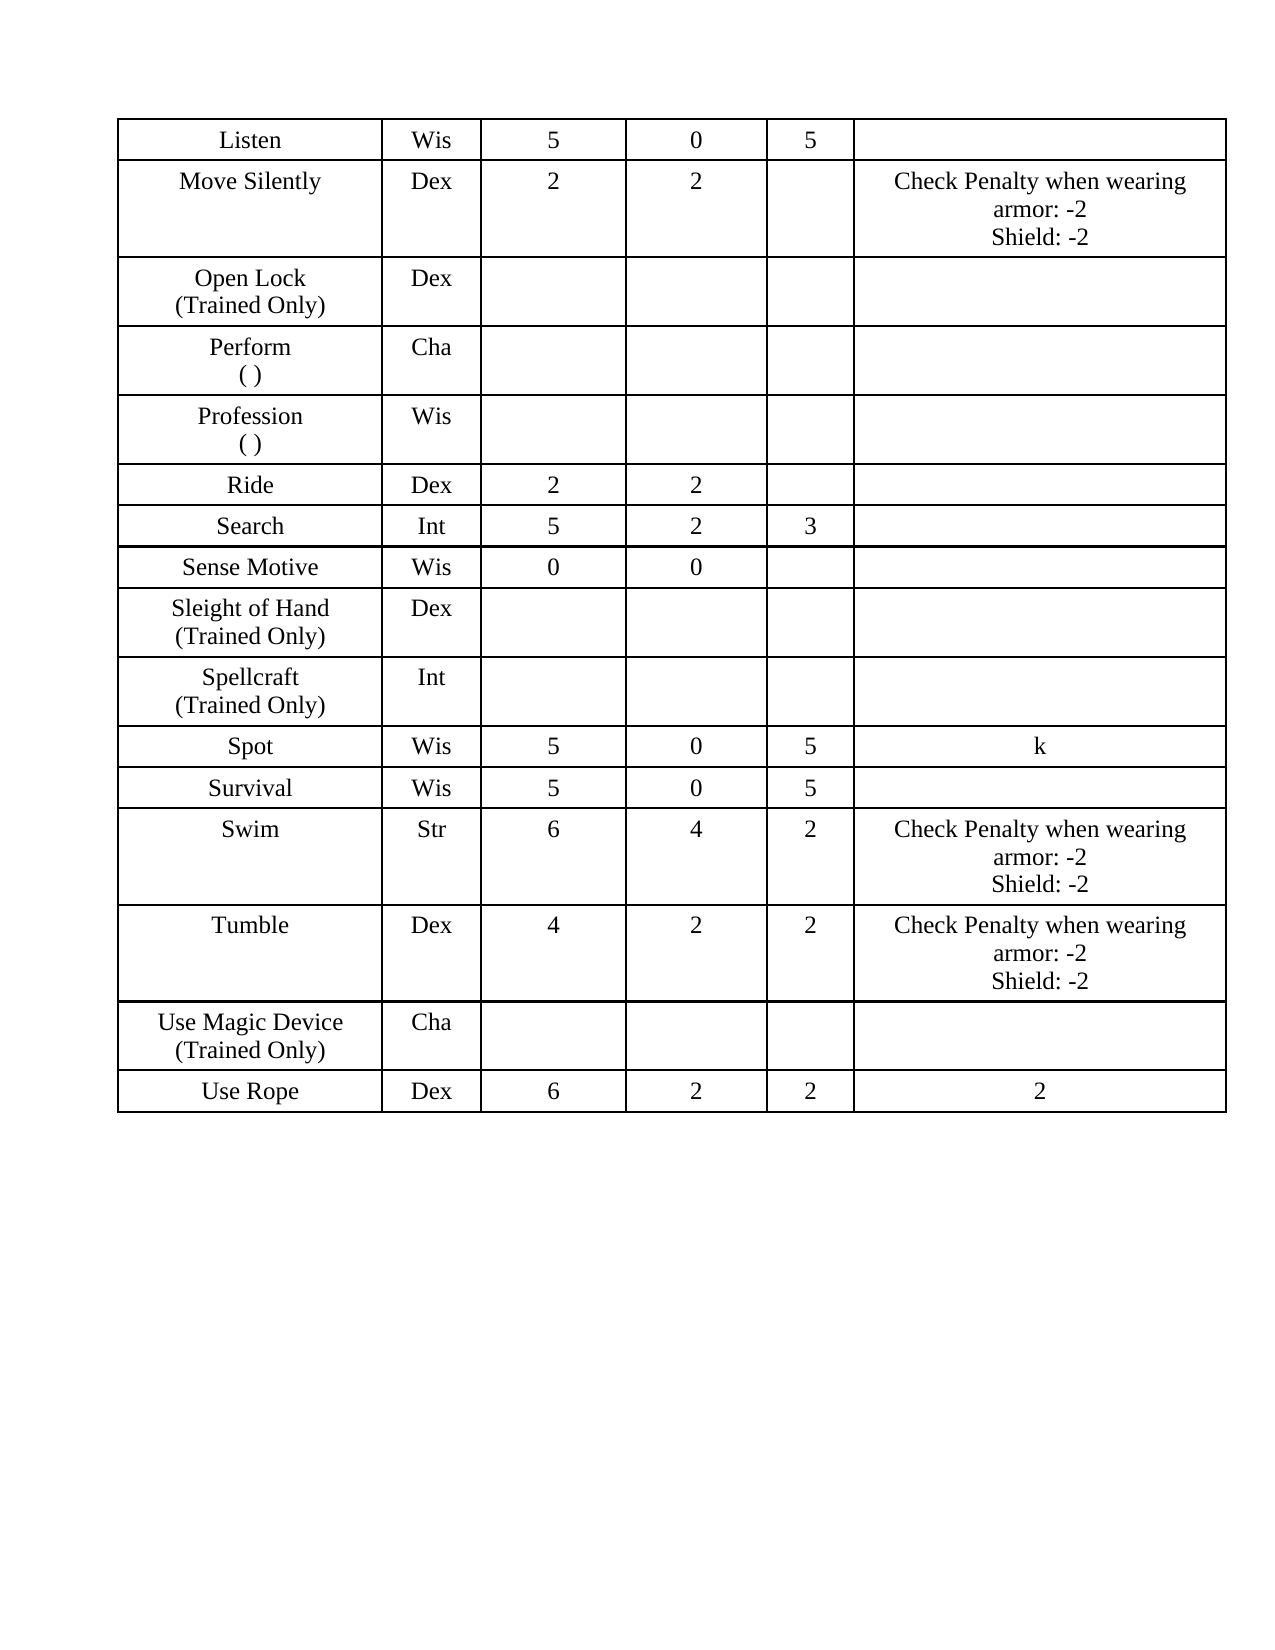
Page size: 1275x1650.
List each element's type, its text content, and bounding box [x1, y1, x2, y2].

table_cell Dex [383, 906, 480, 1000]
table_cell Int [383, 658, 480, 724]
table_cell [855, 396, 1225, 463]
table_cell [627, 327, 766, 394]
table_cell [855, 258, 1225, 325]
table_cell Wis [383, 727, 480, 766]
table_cell 4 [482, 906, 625, 1000]
table_cell Check Penalty when wearing armor: -2 Shield: -2 [855, 906, 1225, 1000]
table_cell [482, 327, 625, 394]
table_cell Spot [119, 727, 381, 766]
table_cell 0 [482, 548, 625, 587]
table_cell [768, 1003, 853, 1069]
table_cell [482, 589, 625, 656]
table_cell [768, 465, 853, 504]
table_cell [768, 589, 853, 656]
table_cell Dex [383, 465, 480, 504]
table_cell [855, 768, 1225, 807]
table_cell 2 [627, 1071, 766, 1111]
table_cell [855, 589, 1225, 656]
table_cell 5 [768, 768, 853, 807]
table_cell Survival [119, 768, 381, 807]
table_cell Sense Motive [119, 548, 381, 587]
table_cell Wis [383, 548, 480, 587]
table_cell 0 [627, 120, 766, 159]
table_cell Wis [383, 768, 480, 807]
table_cell [482, 1003, 625, 1069]
table_cell Wis [383, 396, 480, 463]
table_cell [855, 120, 1225, 159]
table_cell Move Silently [119, 161, 381, 256]
table_cell [627, 589, 766, 656]
table_cell 2 [627, 161, 766, 256]
table_cell Listen [119, 120, 381, 159]
table_cell [855, 658, 1225, 724]
table_cell Tumble [119, 906, 381, 1000]
table_cell [768, 161, 853, 256]
table_cell Sleight of Hand (Trained Only) [119, 589, 381, 656]
table_cell [627, 658, 766, 724]
table_cell 5 [482, 768, 625, 807]
table_cell [627, 1003, 766, 1069]
table_cell [768, 658, 853, 724]
table_cell [768, 258, 853, 325]
table_cell Perform ( ) [119, 327, 381, 394]
table_cell 2 [768, 906, 853, 1000]
table_cell 0 [627, 548, 766, 587]
table_cell 2 [482, 161, 625, 256]
table_cell Check Penalty when wearing armor: -2 Shield: -2 [855, 809, 1225, 904]
table_cell Ride [119, 465, 381, 504]
table_cell 2 [768, 1071, 853, 1111]
table_cell 2 [482, 465, 625, 504]
table_cell 0 [627, 727, 766, 766]
table_cell Dex [383, 258, 480, 325]
table_cell 5 [482, 120, 625, 159]
table_cell 5 [768, 727, 853, 766]
table_cell [768, 548, 853, 587]
table_cell Spellcraft (Trained Only) [119, 658, 381, 724]
table_cell 3 [768, 506, 853, 545]
table_cell Str [383, 809, 480, 904]
table_cell Cha [383, 1003, 480, 1069]
table_cell Cha [383, 327, 480, 394]
table_cell 5 [768, 120, 853, 159]
table_cell 5 [482, 506, 625, 545]
table_cell Open Lock (Trained Only) [119, 258, 381, 325]
table_cell [482, 396, 625, 463]
table_cell [855, 465, 1225, 504]
table_cell Int [383, 506, 480, 545]
table_cell 4 [627, 809, 766, 904]
table_cell [482, 258, 625, 325]
table_cell Dex [383, 161, 480, 256]
table_cell Profession ( ) [119, 396, 381, 463]
table_cell Use Rope [119, 1071, 381, 1111]
table_cell 2 [627, 506, 766, 545]
table_cell Use Magic Device (Trained Only) [119, 1003, 381, 1069]
table_cell k [855, 727, 1225, 766]
table_cell 6 [482, 809, 625, 904]
table_cell 2 [855, 1071, 1225, 1111]
table_cell [855, 1003, 1225, 1069]
table_cell [482, 658, 625, 724]
table_cell [768, 327, 853, 394]
table_cell Swim [119, 809, 381, 904]
table_cell Dex [383, 589, 480, 656]
table_cell 6 [482, 1071, 625, 1111]
table_cell 0 [627, 768, 766, 807]
table_cell [855, 506, 1225, 545]
table_cell [855, 548, 1225, 587]
table_cell [855, 327, 1225, 394]
table_cell Search [119, 506, 381, 545]
table_cell [627, 396, 766, 463]
table_cell [627, 258, 766, 325]
table_cell Dex [383, 1071, 480, 1111]
table_cell Wis [383, 120, 480, 159]
table_cell Check Penalty when wearing armor: -2 Shield: -2 [855, 161, 1225, 256]
table_cell [768, 396, 853, 463]
table_cell 2 [627, 465, 766, 504]
table_cell 5 [482, 727, 625, 766]
table_cell 2 [768, 809, 853, 904]
table_cell 2 [627, 906, 766, 1000]
